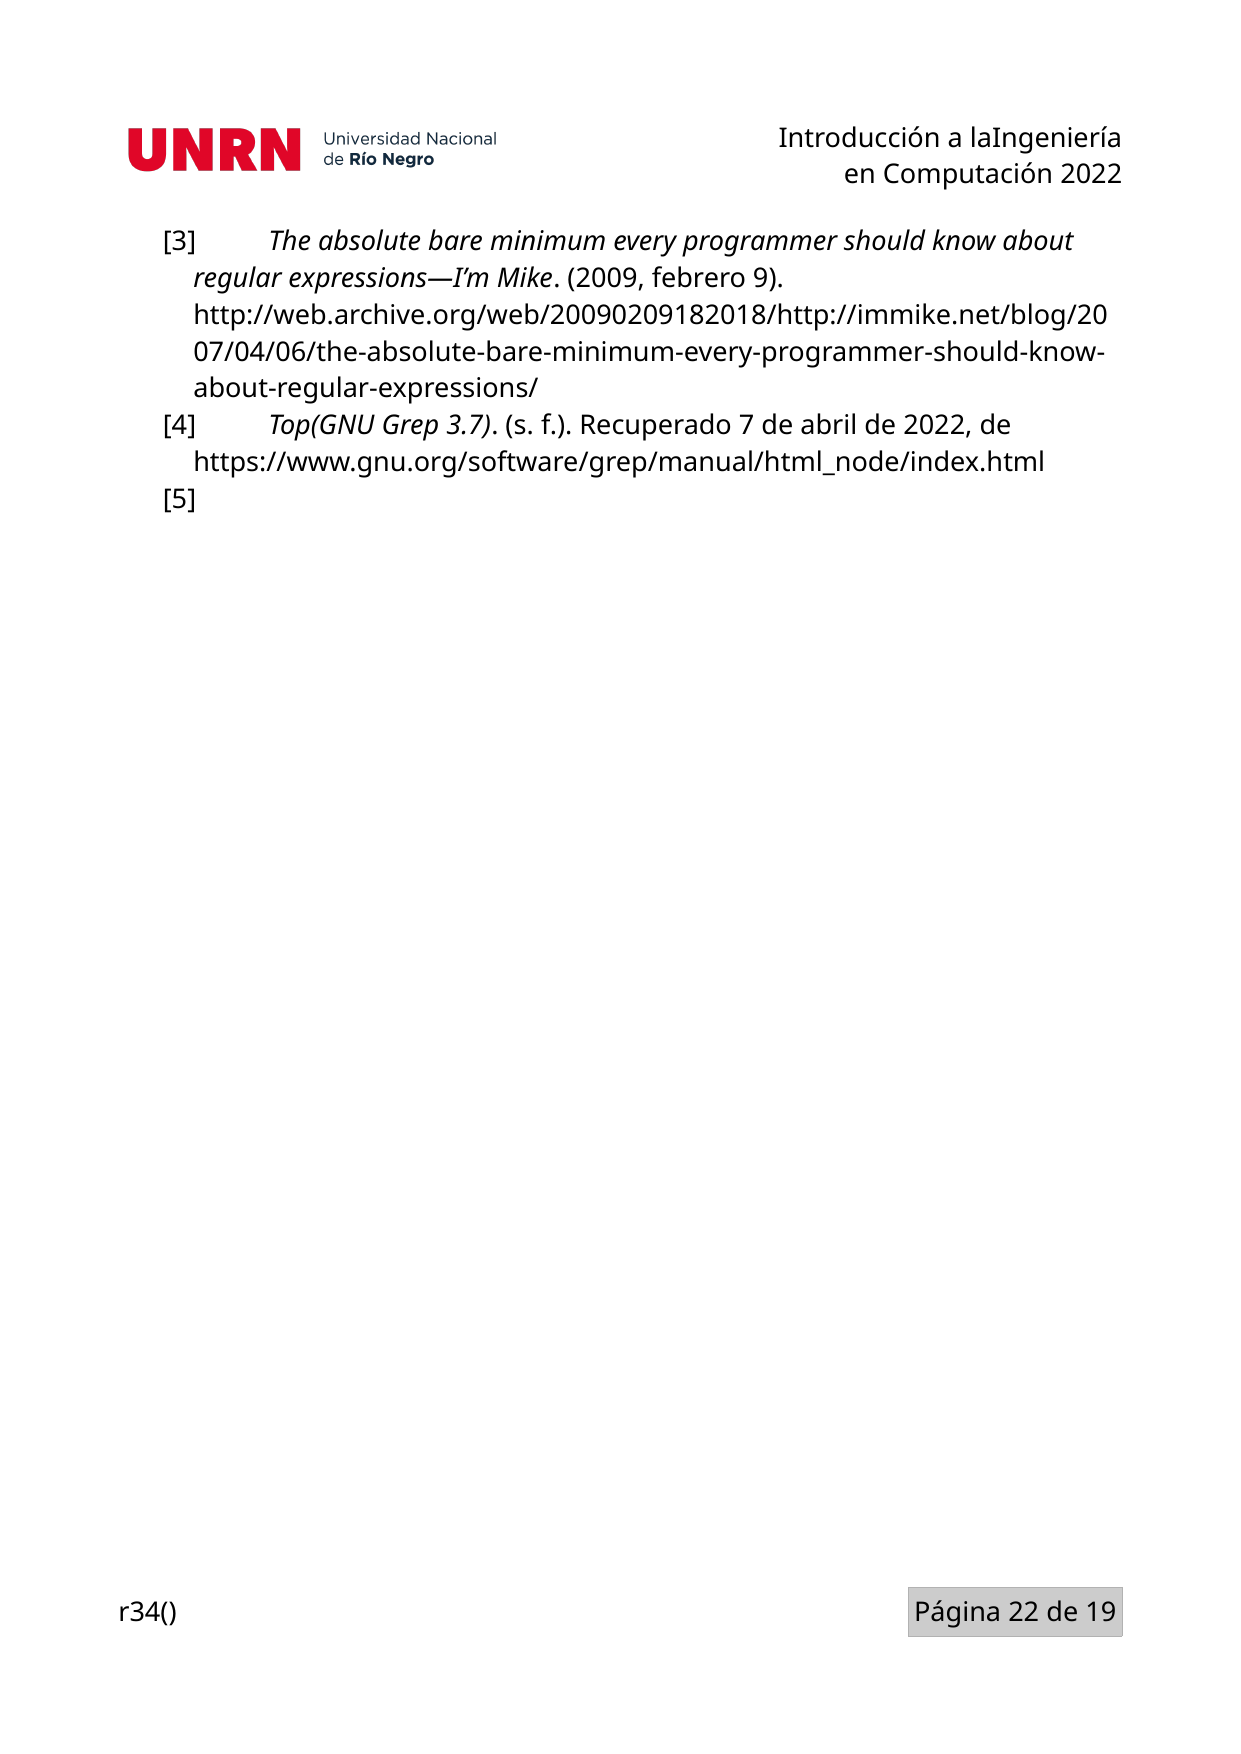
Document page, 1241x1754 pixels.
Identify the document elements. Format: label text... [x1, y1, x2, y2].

list Top(GNU Grep 3.7). (s. f.). Recuperado 7 de abril de 2022, de https://www.gnu.org/software/grep/manual/html_node/index.html [156, 406, 1122, 479]
list The absolute bare minimum every programmer should know about regular expressions—I’m Mike. (2009, febrero 9). http://web.archive.org/web/20090209182018/http://immike.net/blog/2007/04/06/the-absolute-bare-minimum-every-programmer-should-know-about-regular-expressions/ [156, 221, 1122, 406]
picture [118, 118, 505, 180]
